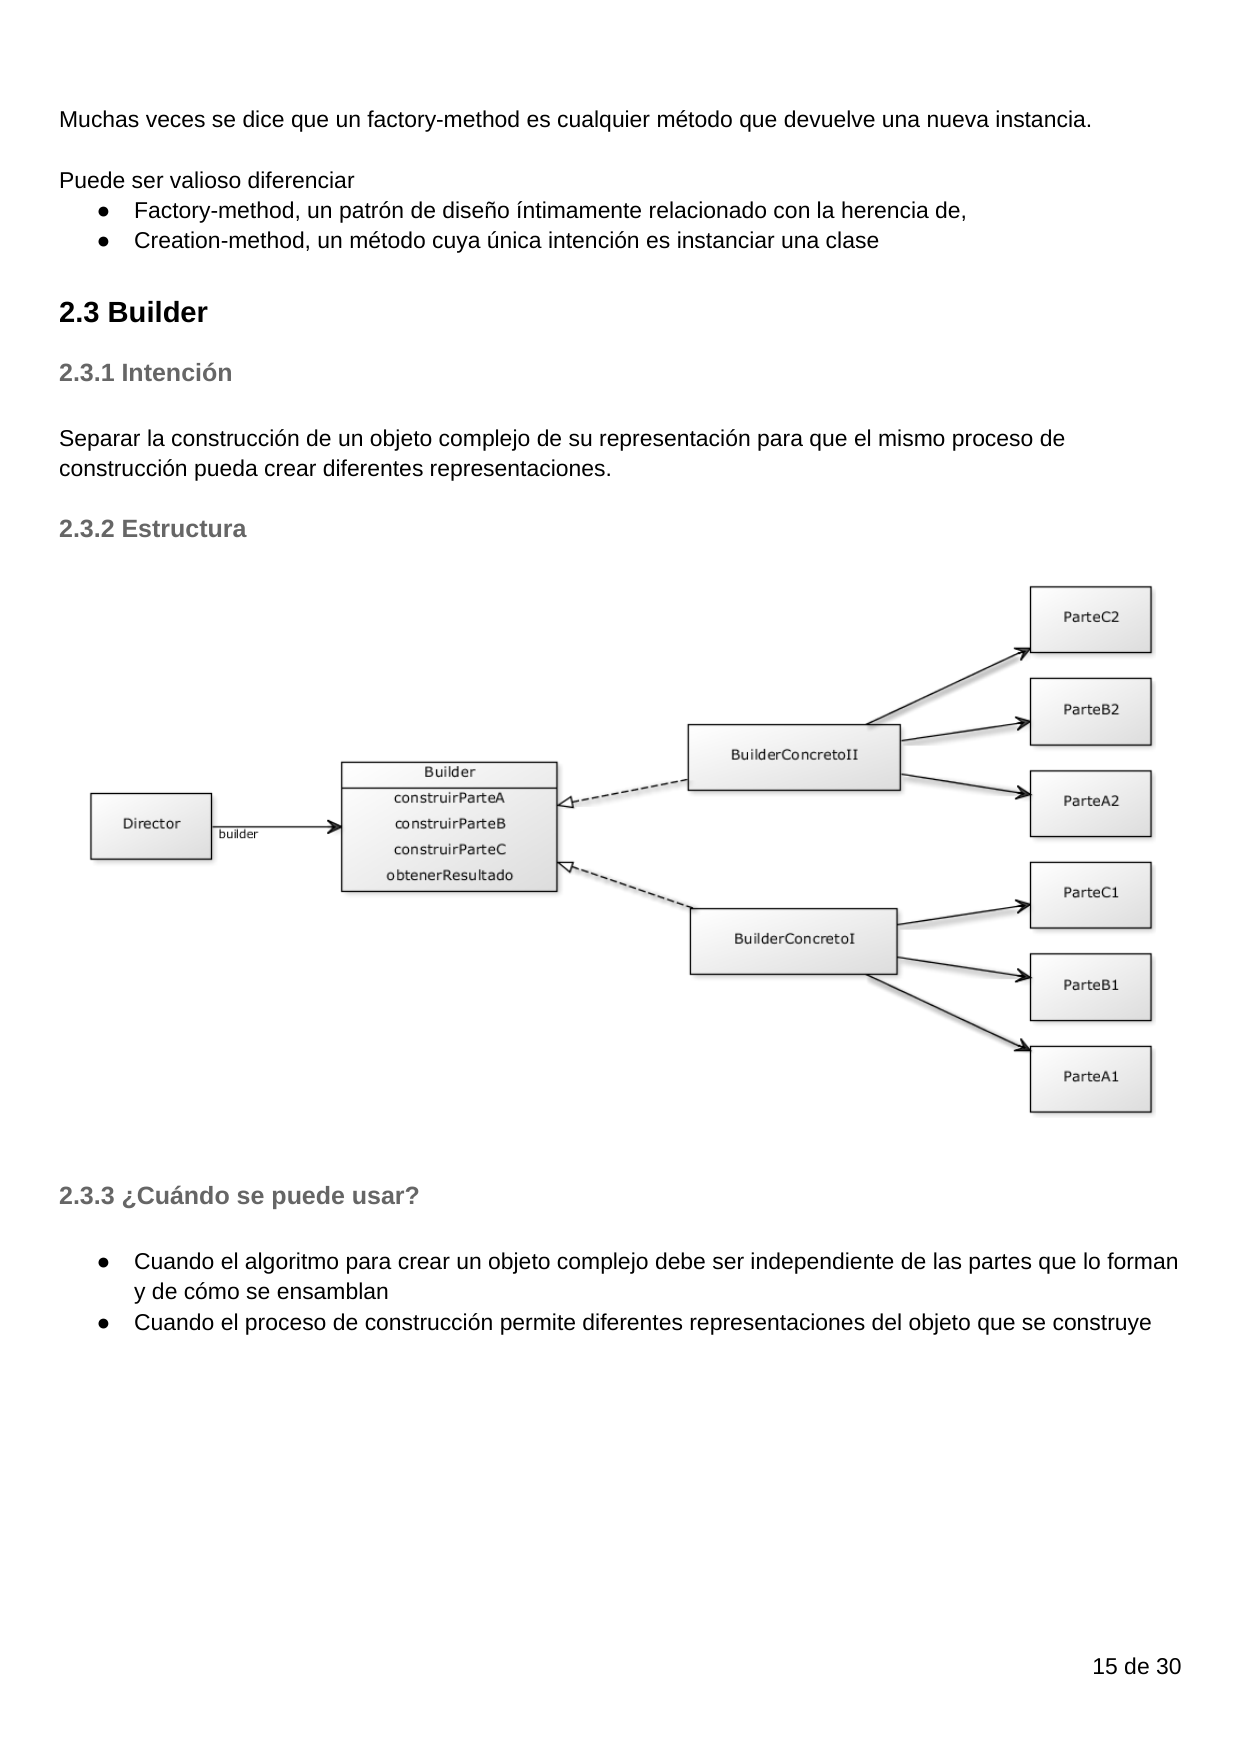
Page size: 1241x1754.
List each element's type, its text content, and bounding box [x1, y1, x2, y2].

subtitle 2.3.1 Intención [59, 357, 1181, 386]
subtitle 2.3 Builder [59, 295, 1181, 328]
subtitle 2.3.3 ¿Cuándo se puede usar? [59, 1181, 1181, 1209]
text Muchas veces se dice que un factory-method es cualquier método que devuelve una nueva instancia. [59, 106, 1181, 133]
list Cuando el algoritmo para crear un objeto complejo debe ser independiente de las partes que lo forman y de cómo se ensamblan [96, 1248, 1181, 1305]
list Factory-method, un patrón de diseño íntimamente relacionado con la herencia de, [96, 197, 1181, 223]
text Separar la construcción de un objeto complejo de su representación para que el mismo proceso de construcción pueda crear diferentes representaciones. [59, 425, 1181, 481]
list Cuando el proceso de construcción permite diferentes representaciones del objeto que se construye [96, 1308, 1181, 1335]
text Puede ser valioso diferenciar [59, 136, 1181, 193]
list Creation-method, un método cuya única intención es instanciar una clase [96, 227, 1181, 253]
picture [84, 581, 1157, 1118]
subtitle 2.3.2 Estructura [59, 514, 1181, 543]
